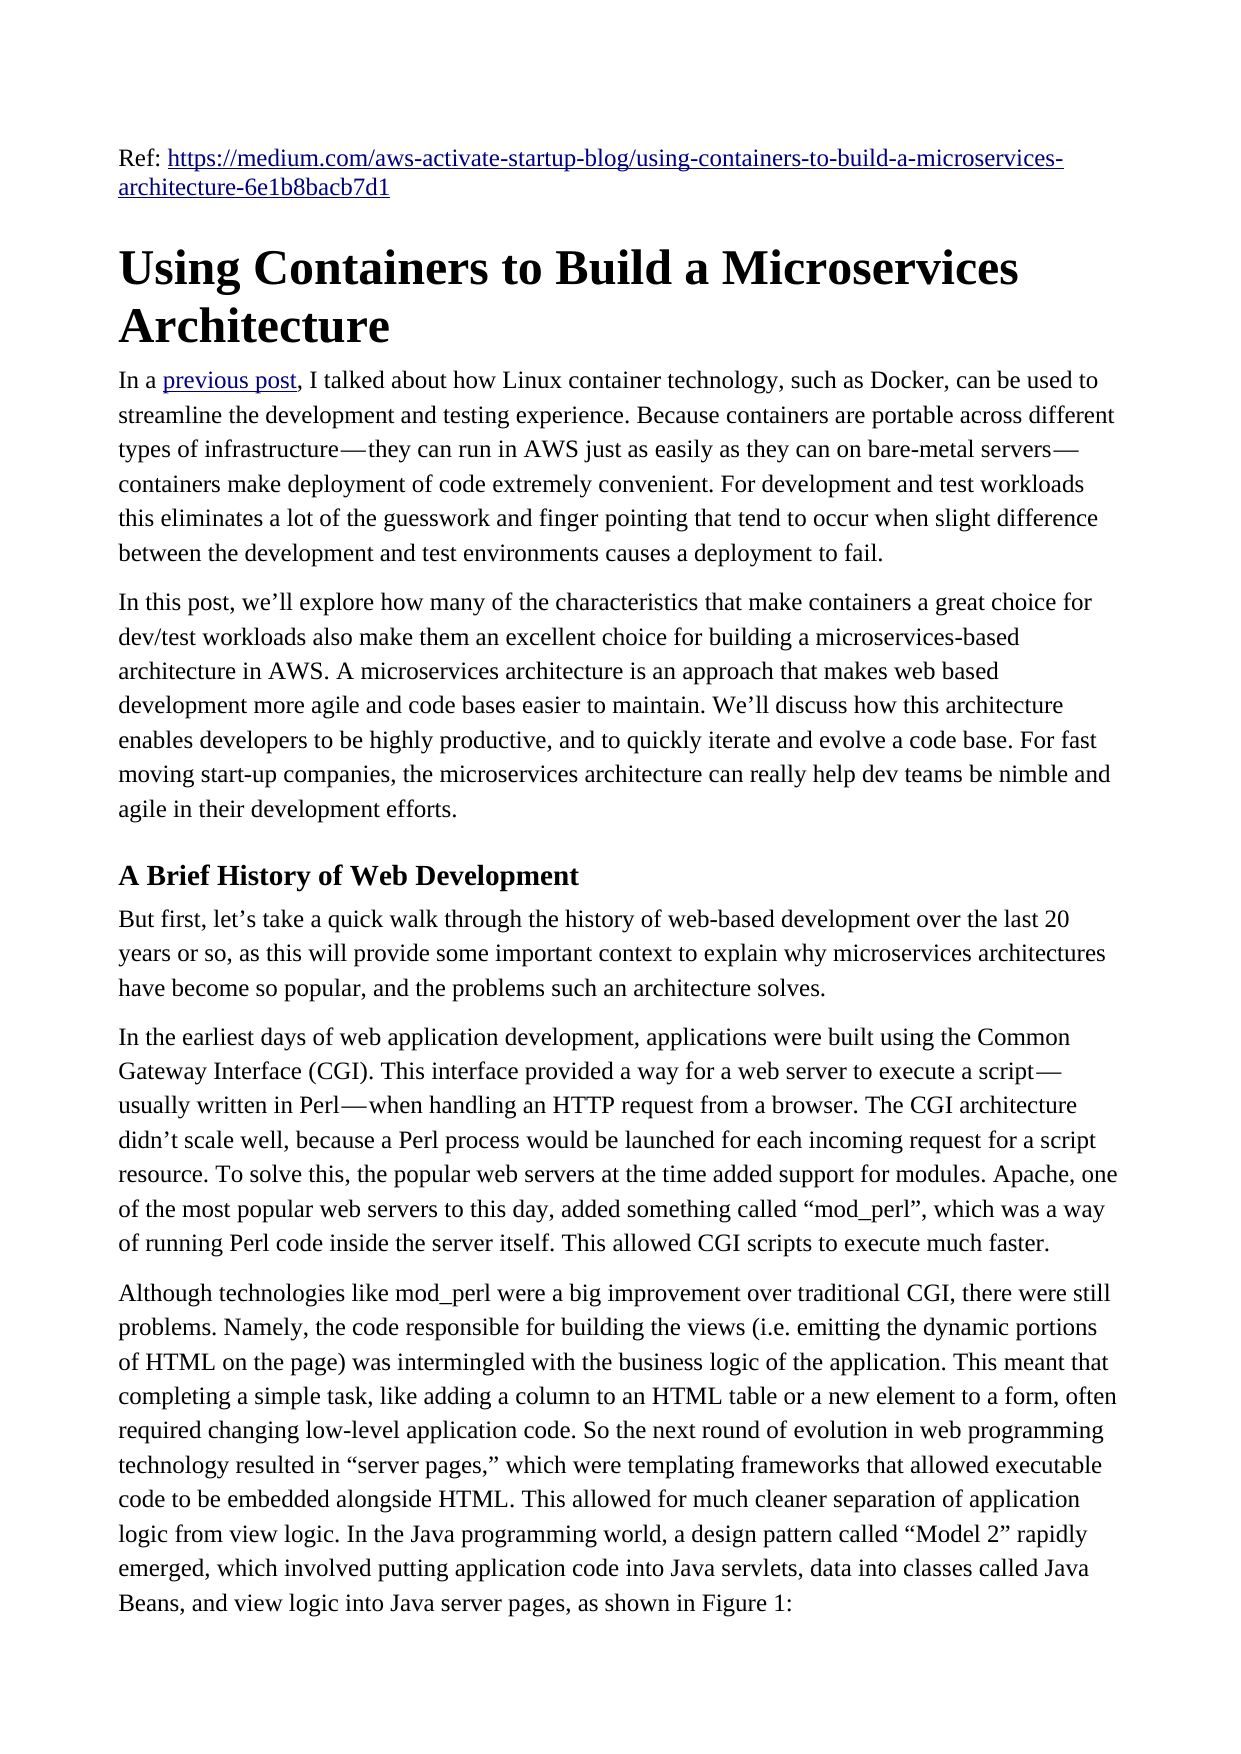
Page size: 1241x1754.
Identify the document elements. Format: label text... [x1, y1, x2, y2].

subtitle Using Containers to Build a Microservices Architecture [118, 238, 1122, 353]
subtitle A Brief History of Web Development [118, 858, 1122, 891]
subtitle Ref: https://medium.com/aws-activate-startup-blog/using-containers-to-build-a-microservices-architecture-6e1b8bacb7d1 [118, 143, 1122, 201]
text In the earliest days of web application development, applications were built using the Common Gateway Interface (CGI). This interface provided a way for a web server to execute a script — usually written in Perl — when handling an HTTP request from a browser. The CGI architecture didn’t scale well, because a Perl process would be launched for each incoming request for a script resource. To solve this, the popular web servers at the time added support for modules. Apache, one of the most popular web servers to this day, added something called “mod_perl”, which was a way of running Perl code inside the server itself. This allowed CGI scripts to execute much faster. [118, 1022, 1122, 1257]
text In a previous post, I talked about how Linux container technology, such as Docker, can be used to streamline the development and testing experience. Because containers are portable across different types of infrastructure — they can run in AWS just as easily as they can on bare-metal servers — containers make deployment of code extremely convenient. For development and test workloads this eliminates a lot of the guesswork and finger pointing that tend to occur when slight difference between the development and test environments causes a deployment to fail. [118, 366, 1122, 567]
text But first, let’s take a quick walk through the history of web-based development over the last 20 years or so, as this will provide some important context to explain why microservices architectures have become so popular, and the problems such an architecture solves. [118, 904, 1122, 1001]
text Although technologies like mod_perl were a big improvement over traditional CGI, there were still problems. Namely, the code responsible for building the views (i.e. emitting the dynamic portions of HTML on the page) was intermingled with the business logic of the application. This meant that completing a simple task, like adding a column to an HTML table or a new element to a form, often required changing low-level application code. So the next round of evolution in web programming technology resulted in “server pages,” which were templating frameworks that allowed executable code to be embedded alongside HTML. This allowed for much cleaner separation of application logic from view logic. In the Java programming world, a design pattern called “Model 2” rapidly emerged, which involved putting application code into Java servlets, data into classes called Java Beans, and view logic into Java server pages, as shown in Figure 1: [118, 1278, 1122, 1617]
text In this post, we’ll explore how many of the characteristics that make containers a great choice for dev/test workloads also make them an excellent choice for building a microservices-based architecture in AWS. A microservices architecture is an approach that makes web based development more agile and code bases easier to maintain. We’ll discuss how this architecture enables developers to be highly productive, and to quickly iterate and evolve a code base. For fast moving start-up companies, the microservices architecture can really help dev teams be nimble and agile in their development efforts. [118, 587, 1122, 823]
